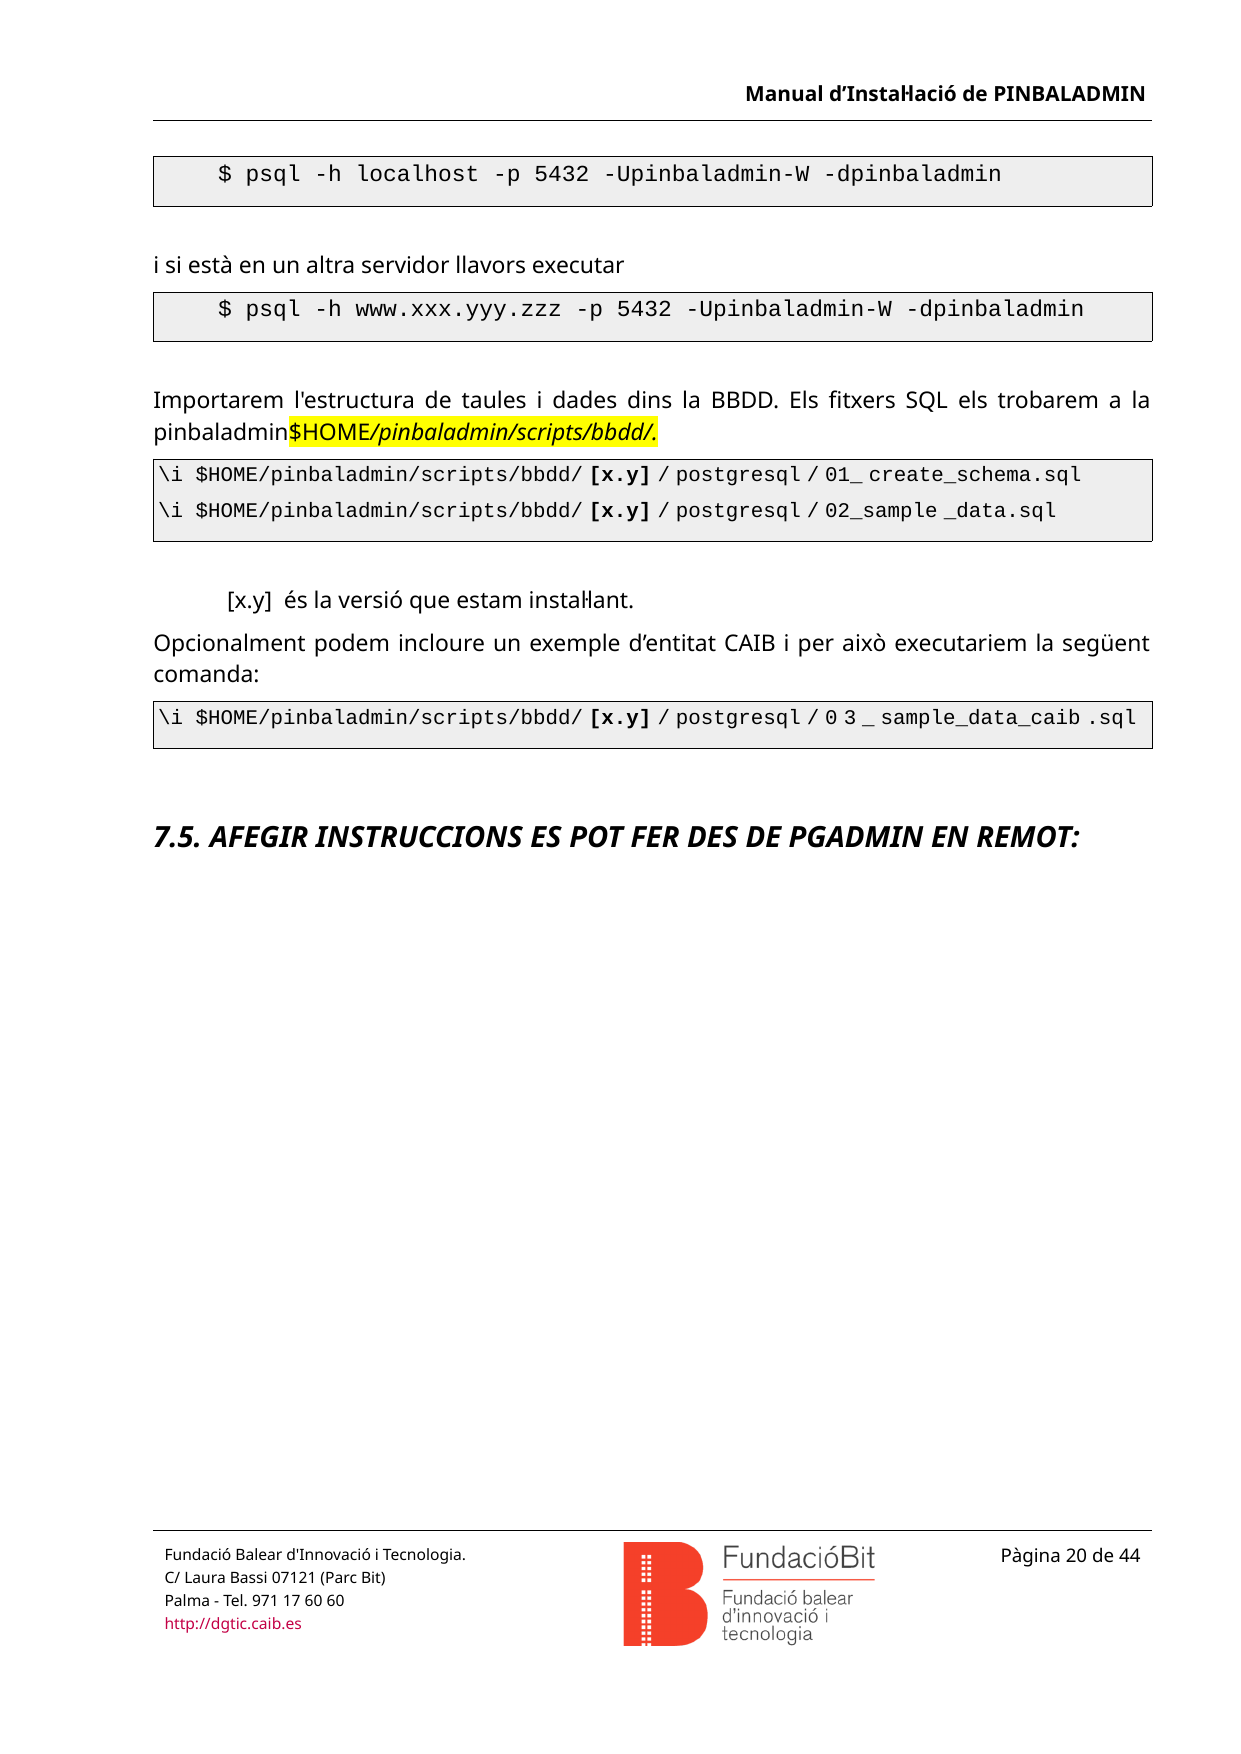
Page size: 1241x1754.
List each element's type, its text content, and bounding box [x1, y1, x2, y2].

text i si està en un altra servidor llavors executar [153, 249, 1152, 280]
table_header $ psql -h localhost -p 5432 -Upinbaladmin-W -dpinbaladmin [154, 157, 1152, 206]
table_header \i $HOME/pinbaladmin/scripts/bbdd/ [x.y] / postgresql / 0 3 _ sample_data_caib .sql [154, 702, 1152, 748]
text [x.y] és la versió que estam instal·lant. [153, 584, 1152, 615]
text Importarem l'estructura de taules i dades dins la BBDD. Els fitxers SQL els trobarem a la pinbaladmin$HOME/pinbaladmin/scripts/bbdd/. [153, 384, 1152, 447]
picture [623, 1542, 875, 1646]
table_header \i $HOME/pinbaladmin/scripts/bbdd/ [x.y] / postgresql / 01_ create_schema.sql \i $HOME/pinbaladmin/scripts/bbdd/ [x.y] / postgresql / 02_sample _data.sql [154, 460, 1152, 541]
table_header $ psql -h www.xxx.yyy.zzz -p 5432 -Upinbaladmin-W -dpinbaladmin [154, 293, 1152, 341]
subtitle AFEGIR INSTRUCCIONS ES POT FER DES DE PGADMIN EN REMOT: [153, 816, 1152, 856]
text Opcionalment podem incloure un exemple d’entitat CAIB i per això executariem la següent comanda: [153, 627, 1152, 689]
